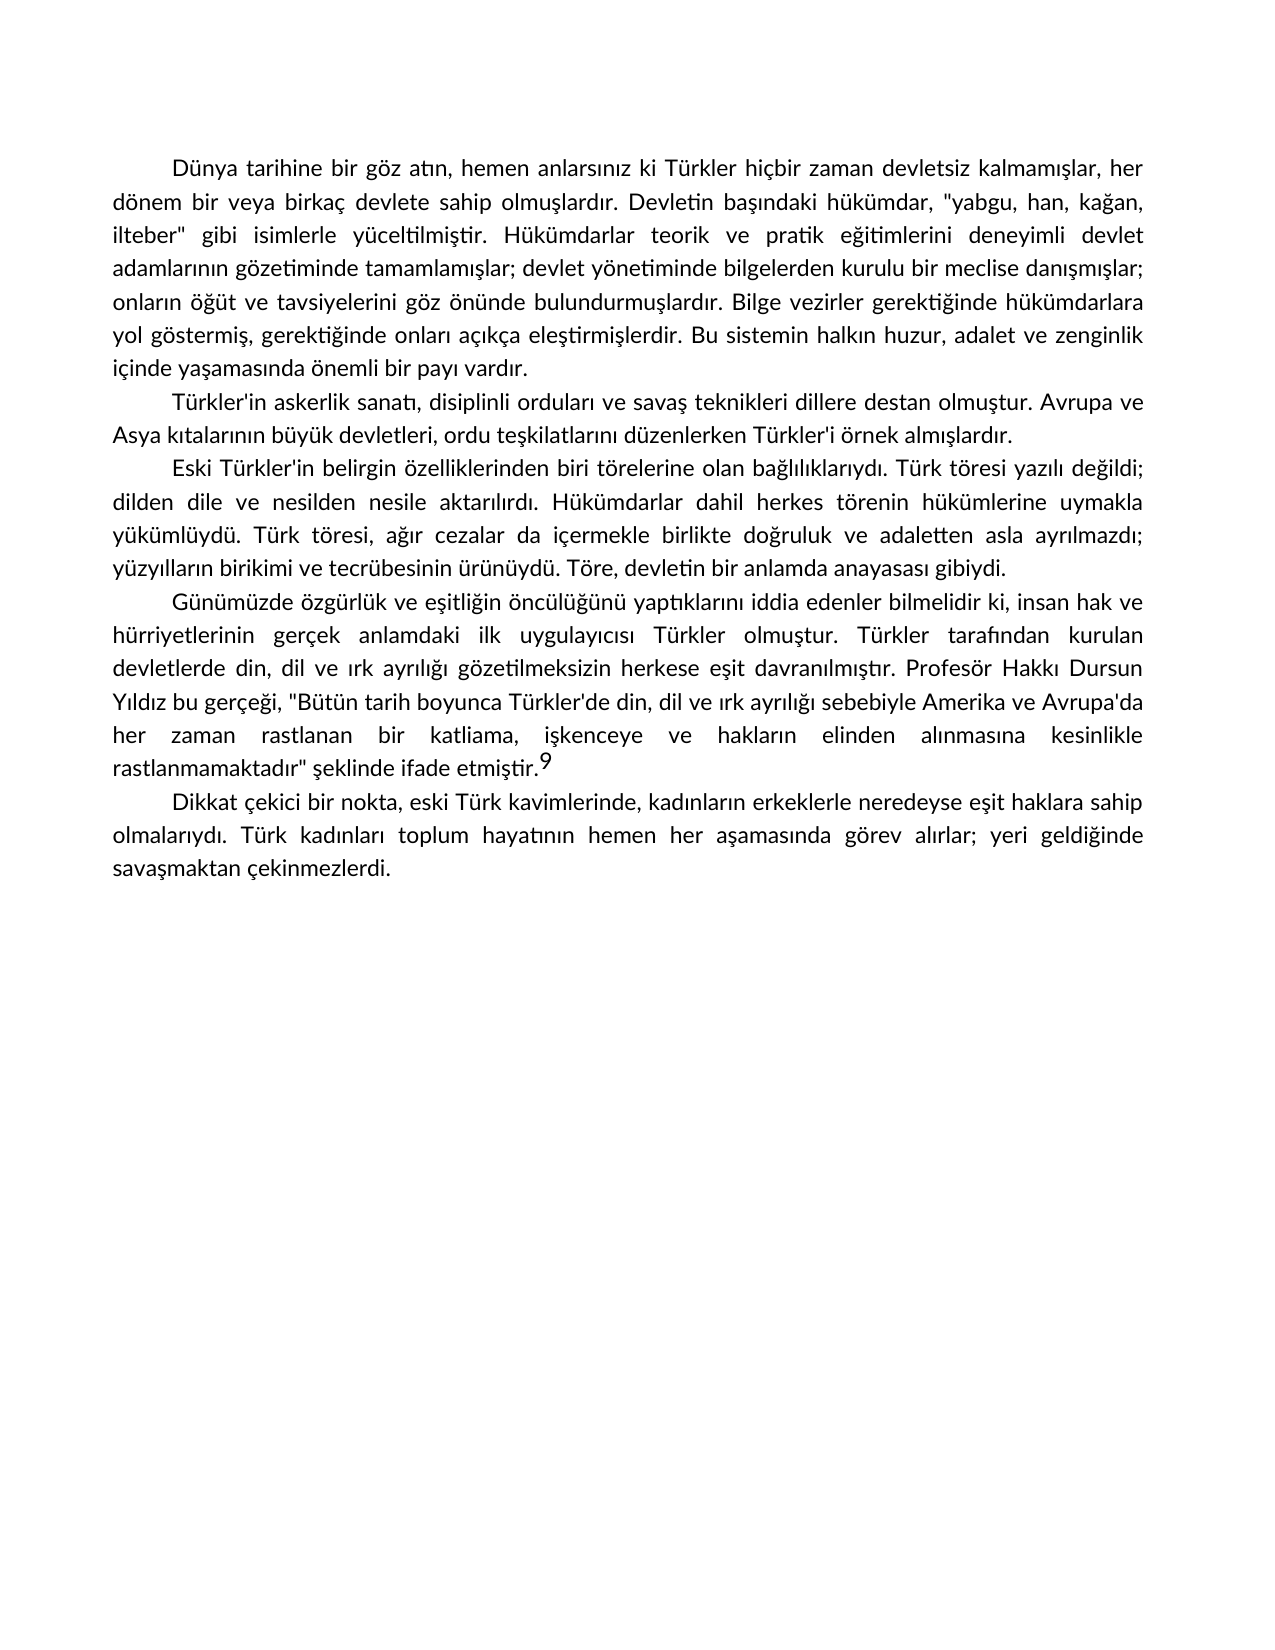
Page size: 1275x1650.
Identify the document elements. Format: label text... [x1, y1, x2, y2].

text Dünya tarihine bir göz atın, hemen anlarsınız ki Türkler hiçbir zaman devletsiz kalmamışlar, her dönem bir veya birkaç devlete sahip olmuşlardır. Devletin başındaki hükümdar, "yabgu, han, kağan, ilteber" gibi isimlerle yüceltilmiştir. Hükümdarlar teorik ve pratik eğitimlerini deneyimli devlet adamlarının gözetiminde tamamlamışlar; devlet yönetiminde bilgelerden kurulu bir meclise danışmışlar; onların öğüt ve tavsiyelerini göz önünde bulundurmuşlardır. Bilge vezirler gerektiğinde hükümdarlara yol göstermiş, gerektiğinde onları açıkça eleştirmişlerdir. Bu sistemin halkın huzur, adalet ve zenginlik içinde yaşamasında önemli bir payı vardır. [112, 150, 1145, 383]
text Eski Türkler'in belirgin özelliklerinden biri törelerine olan bağlılıklarıydı. Türk töresi yazılı değildi; dilden dile ve nesilden nesile aktarılırdı. Hükümdarlar dahil herkes törenin hükümlerine uymakla yükümlüydü. Türk töresi, ağır cezalar da içermekle birlikte doğruluk ve adaletten asla ayrılmazdı; yüzyılların birikimi ve tecrübesinin ürünüydü. Töre, devletin bir anlamda anayasası gibiydi. [112, 450, 1145, 583]
text Dikkat çekici bir nokta, eski Türk kavimlerinde, kadınların erkeklerle neredeyse eşit haklara sahip olmalarıydı. Türk kadınları toplum hayatının hemen her aşamasında görev alırlar; yeri geldiğinde savaşmaktan çekinmezlerdi. [112, 783, 1145, 883]
text Günümüzde özgürlük ve eşitliğin öncülüğünü yaptıklarını iddia edenler bilmelidir ki, insan hak ve hürriyetlerinin gerçek anlamdaki ilk uygulayıcısı Türkler olmuştur. Türkler tarafından kurulan devletlerde din, dil ve ırk ayrılığı gözetilmeksizin herkese eşit davranılmıştır. Profesör Hakkı Dursun Yıldız bu gerçeği, "Bütün tarih boyunca Türkler'de din, dil ve ırk ayrılığı sebebiyle Amerika ve Avrupa'da her zaman rastlanan bir katliama, işkenceye ve hakların elinden alınmasına kesinlikle rastlanmamaktadır" şeklinde ifade etmiştir.9 [112, 583, 1145, 783]
text Türkler'in askerlik sanatı, disiplinli orduları ve savaş teknikleri dillere destan olmuştur. Avrupa ve Asya kıtalarının büyük devletleri, ordu teşkilatlarını düzenlerken Türkler'i örnek almışlardır. [112, 383, 1145, 450]
